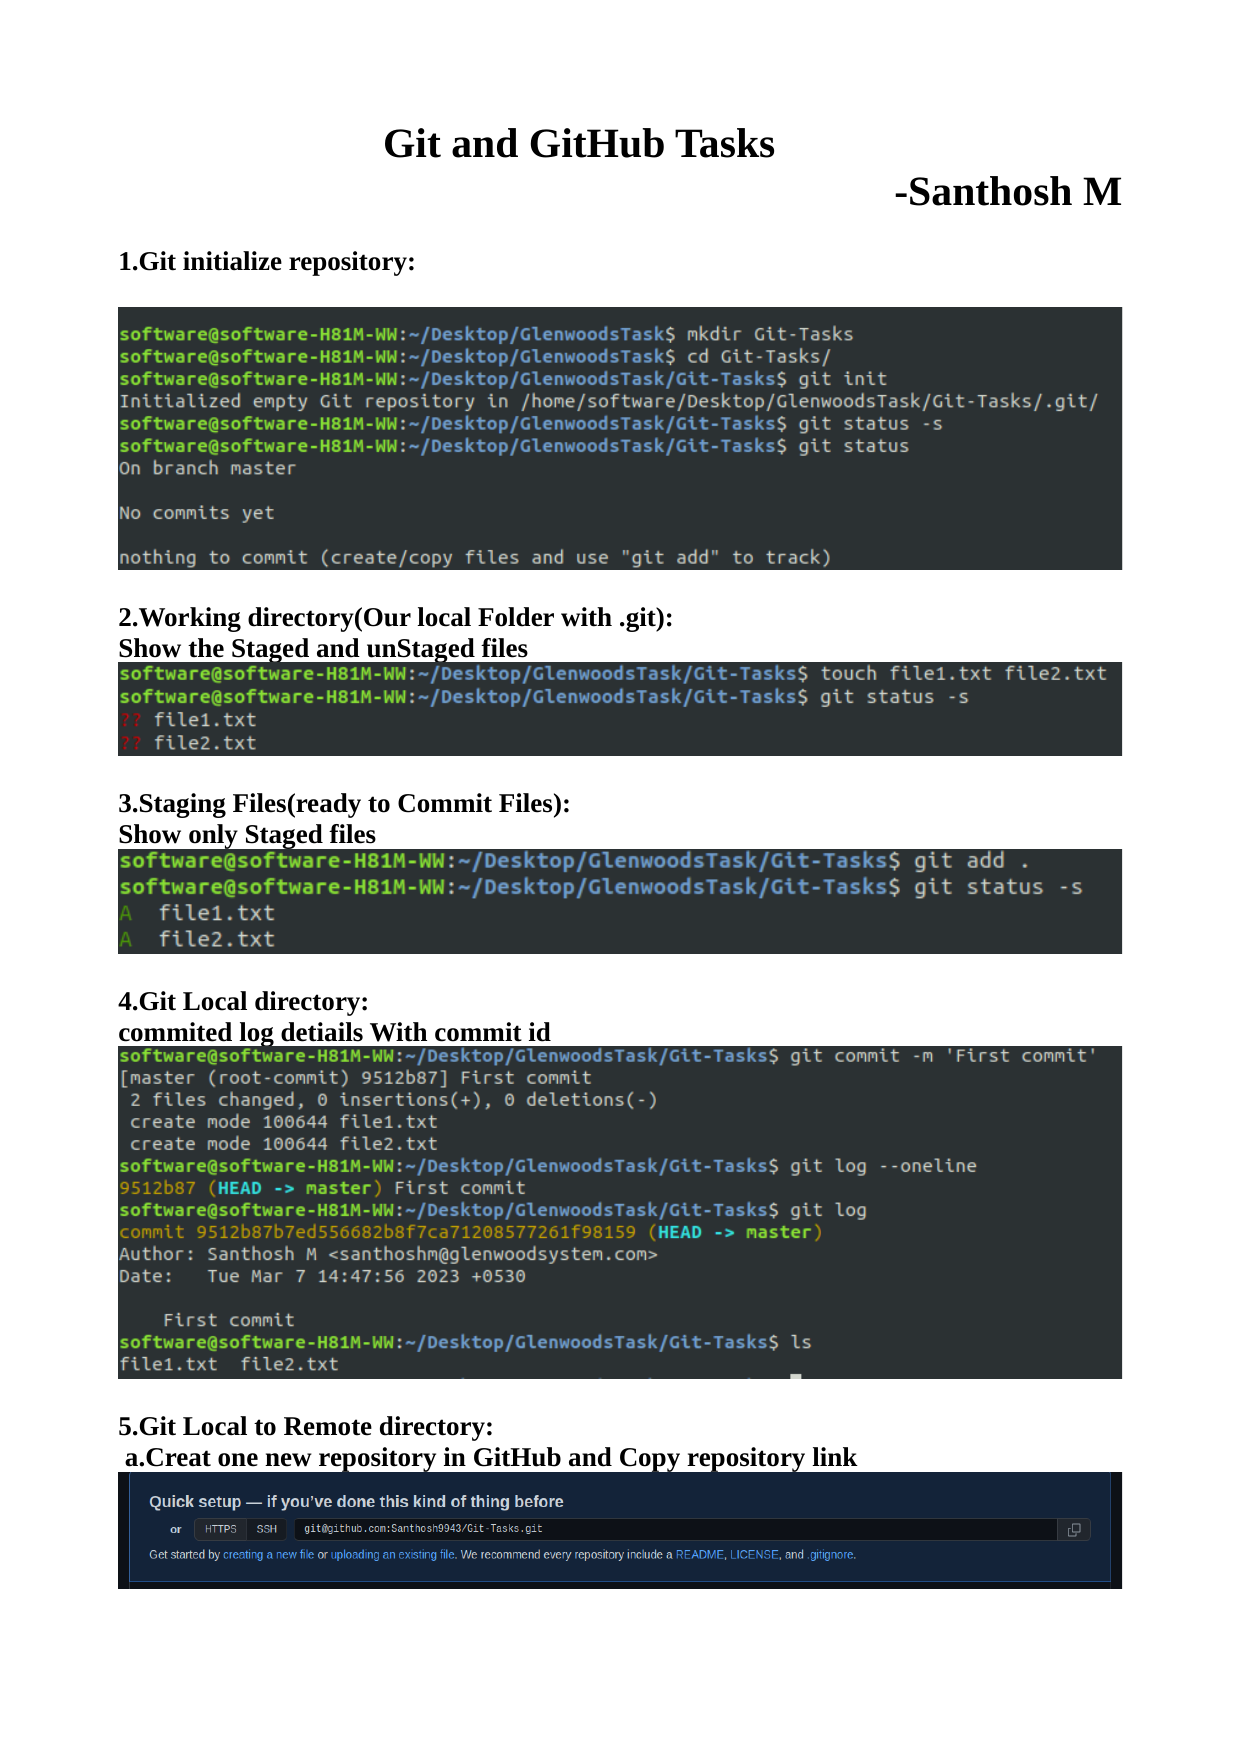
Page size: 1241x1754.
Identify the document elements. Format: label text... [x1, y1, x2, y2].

text 5.Git Local to Remote directory: [118, 1410, 1122, 1441]
text a.Creat one new repository in GitHub and Copy repository link [118, 1441, 1122, 1472]
text 4.Git Local directory: [118, 984, 1122, 1016]
text Show only Staged files [118, 818, 1122, 849]
text 2.Working directory(Our local Folder with .git): [118, 601, 1122, 632]
text 1.Git initialize repository: [118, 245, 1122, 276]
text Git and GitHub Tasks [118, 118, 1122, 166]
text commited log detiails With commit id [118, 1016, 1122, 1046]
text -Santhosh M [118, 166, 1122, 214]
text Show the Staged and unStaged files [118, 632, 1122, 662]
picture [118, 307, 1123, 570]
picture [118, 849, 1123, 954]
picture [118, 1046, 1123, 1379]
text 3.Staging Files(ready to Commit Files): [118, 787, 1122, 818]
picture [118, 662, 1123, 756]
picture [118, 1472, 1123, 1589]
